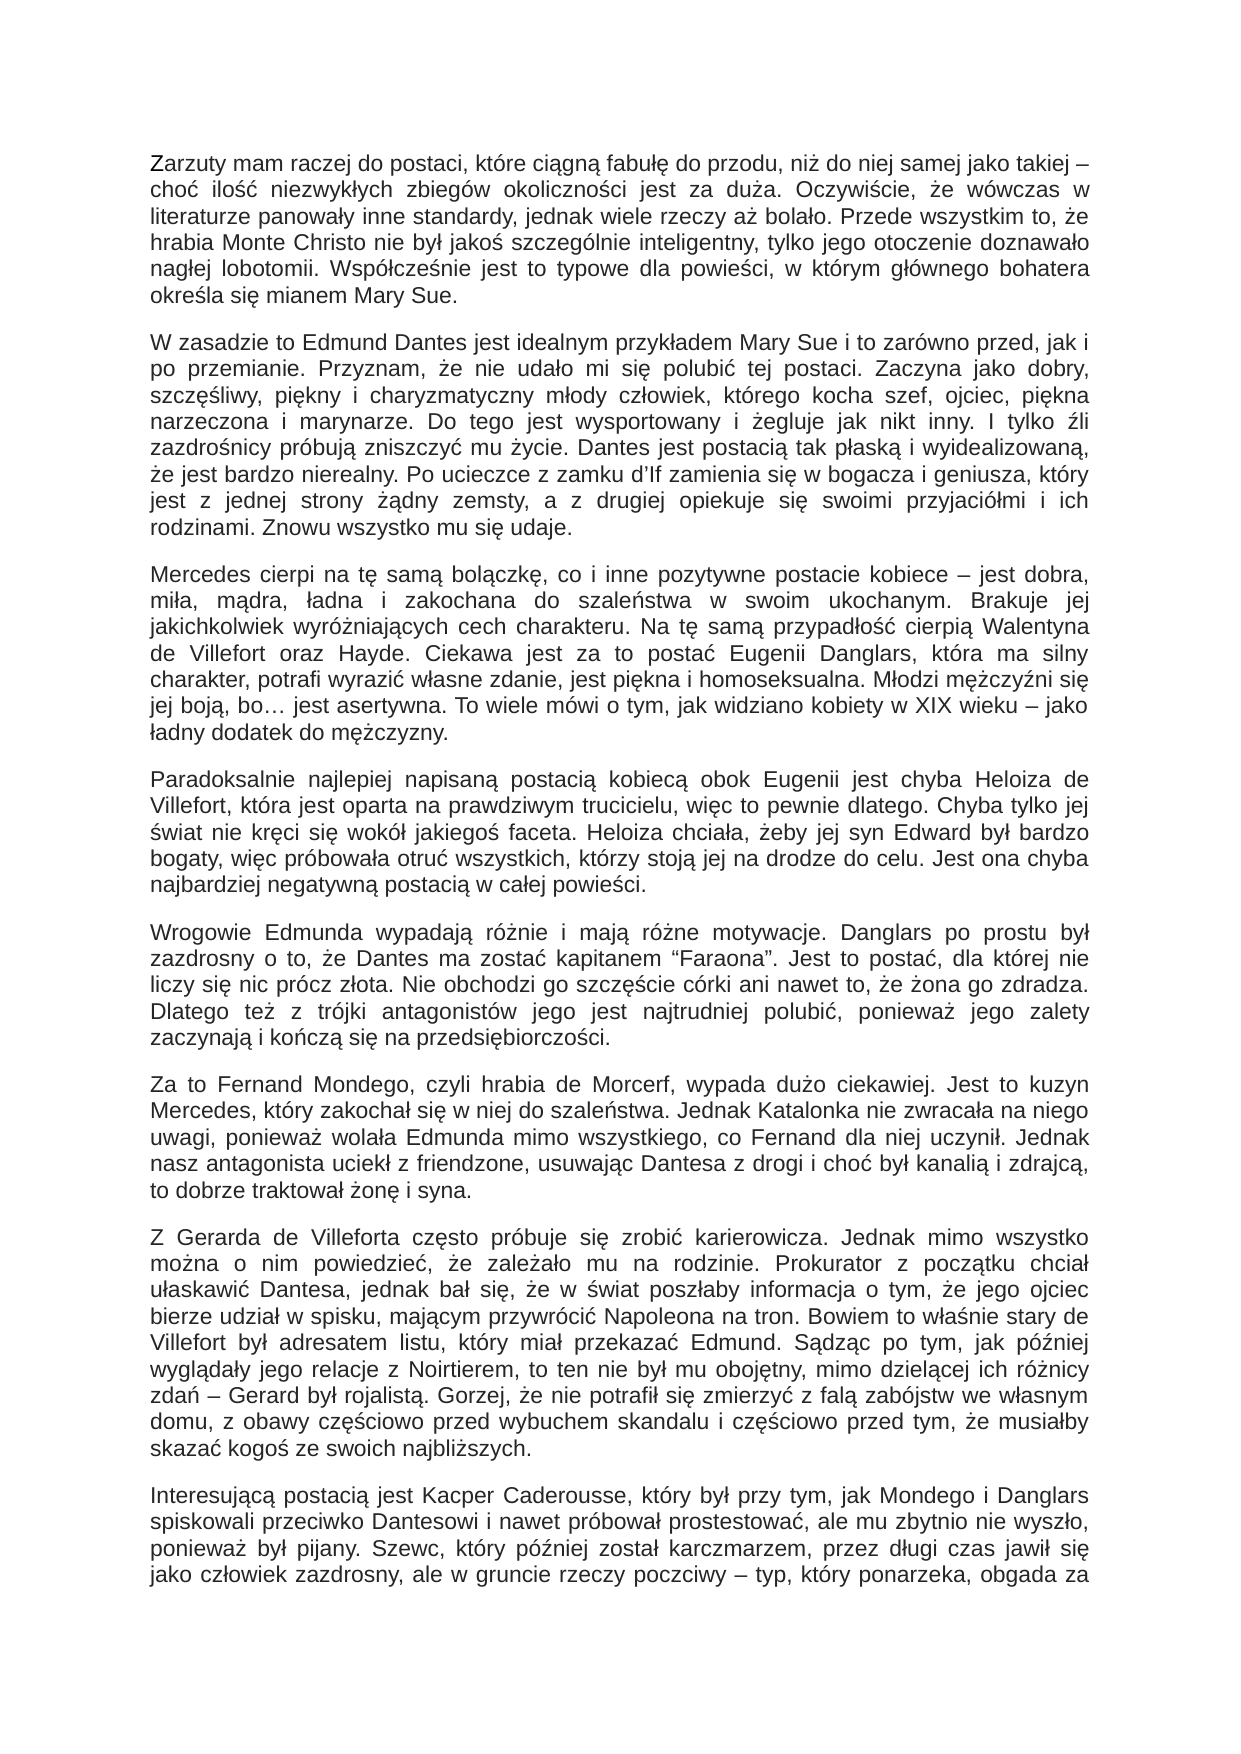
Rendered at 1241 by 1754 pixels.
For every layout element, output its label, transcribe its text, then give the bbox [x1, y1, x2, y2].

text Paradoksalnie najlepiej napisaną postacią kobiecą obok Eugenii jest chyba Heloiza de Villefort, która jest oparta na prawdziwym trucicielu, więc to pewnie dlatego. Chyba tylko jej świat nie kręci się wokół jakiegoś faceta. Heloiza chciała, żeby jej syn Edward był bardzo bogaty, więc próbowała otruć wszystkich, którzy stoją jej na drodze do celu. Jest ona chyba najbardziej negatywną postacią w całej powieści. [150, 766, 1090, 898]
text Wrogowie Edmunda wypadają różnie i mają różne motywacje. Danglars po prostu był zazdrosny o to, że Dantes ma zostać kapitanem “Faraona”. Jest to postać, dla której nie liczy się nic prócz złota. Nie obchodzi go szczęście córki ani nawet to, że żona go zdradza. Dlatego też z trójki antagonistów jego jest najtrudniej polubić, ponieważ jego zalety zaczynają i kończą się na przedsiębiorczości. [150, 918, 1090, 1050]
text Zarzuty mam raczej do postaci, które ciągną fabułę do przodu, niż do niej samej jako takiej – choć ilość niezwykłych zbiegów okoliczności jest za duża. Oczywiście, że wówczas w literaturze panowały inne standardy, jednak wiele rzeczy aż bolało. Przede wszystkim to, że hrabia Monte Christo nie był jakoś szczególnie inteligentny, tylko jego otoczenie doznawało nagłej lobotomii. Współcześnie jest to typowe dla powieści, w którym głównego bohatera określa się mianem Mary Sue. [150, 150, 1090, 308]
text Interesującą postacią jest Kacper Caderousse, który był przy tym, jak Mondego i Danglars spiskowali przeciwko Dantesowi i nawet próbował prostestować, ale mu zbytnio nie wyszło, ponieważ był pijany. Szewc, który później został karczmarzem, przez długi czas jawił się jako człowiek zazdrosny, ale w gruncie rzeczy poczciwy – typ, który ponarzeka, obgada za [150, 1482, 1090, 1587]
text Z Gerarda de Villeforta często próbuje się zrobić karierowicza. Jednak mimo wszystko można o nim powiedzieć, że zależało mu na rodzinie. Prokurator z początku chciał ułaskawić Dantesa, jednak bał się, że w świat poszłaby informacja o tym, że jego ojciec bierze udział w spisku, mającym przywrócić Napoleona na tron. Bowiem to właśnie stary de Villefort był adresatem listu, który miał przekazać Edmund. Sądząc po tym, jak później wyglądały jego relacje z Noirtierem, to ten nie był mu obojętny, mimo dzielącej ich różnicy zdań – Gerard był rojalistą. Gorzej, że nie potrafił się zmierzyć z falą zabójstw we własnym domu, z obawy częściowo przed wybuchem skandalu i częściowo przed tym, że musiałby skazać kogoś ze swoich najbliższych. [150, 1224, 1090, 1461]
text W zasadzie to Edmund Dantes jest idealnym przykładem Mary Sue i to zarówno przed, jak i po przemianie. Przyznam, że nie udało mi się polubić tej postaci. Zaczyna jako dobry, szczęśliwy, piękny i charyzmatyczny młody człowiek, którego kocha szef, ojciec, piękna narzeczona i marynarze. Do tego jest wysportowany i żegluje jak nikt inny. I tylko źli zazdrośnicy próbują zniszczyć mu życie. Dantes jest postacią tak płaską i wyidealizowaną, że jest bardzo nierealny. Po ucieczce z zamku d’If zamienia się w bogacza i geniusza, który jest z jednej strony żądny zemsty, a z drugiej opiekuje się swoimi przyjaciółmi i ich rodzinami. Znowu wszystko mu się udaje. [150, 329, 1090, 540]
text Za to Fernand Mondego, czyli hrabia de Morcerf, wypada dużo ciekawiej. Jest to kuzyn Mercedes, który zakochał się w niej do szaleństwa. Jednak Katalonka nie zwracała na niego uwagi, ponieważ wolała Edmunda mimo wszystkiego, co Fernand dla niej uczynił. Jednak nasz antagonista uciekł z friendzone, usuwając Dantesa z drogi i choć był kanalią i zdrajcą, to dobrze traktował żonę i syna. [150, 1071, 1090, 1203]
text Mercedes cierpi na tę samą bolączkę, co i inne pozytywne postacie kobiece – jest dobra, miła, mądra, ładna i zakochana do szaleństwa w swoim ukochanym. Brakuje jej jakichkolwiek wyróżniających cech charakteru. Na tę samą przypadłość cierpią Walentyna de Villefort oraz Hayde. Ciekawa jest za to postać Eugenii Danglars, która ma silny charakter, potrafi wyrazić własne zdanie, jest piękna i homoseksualna. Młodzi mężczyźni się jej boją, bo… jest asertywna. To wiele mówi o tym, jak widziano kobiety w XIX wieku – jako ładny dodatek do mężczyzny. [150, 561, 1090, 745]
